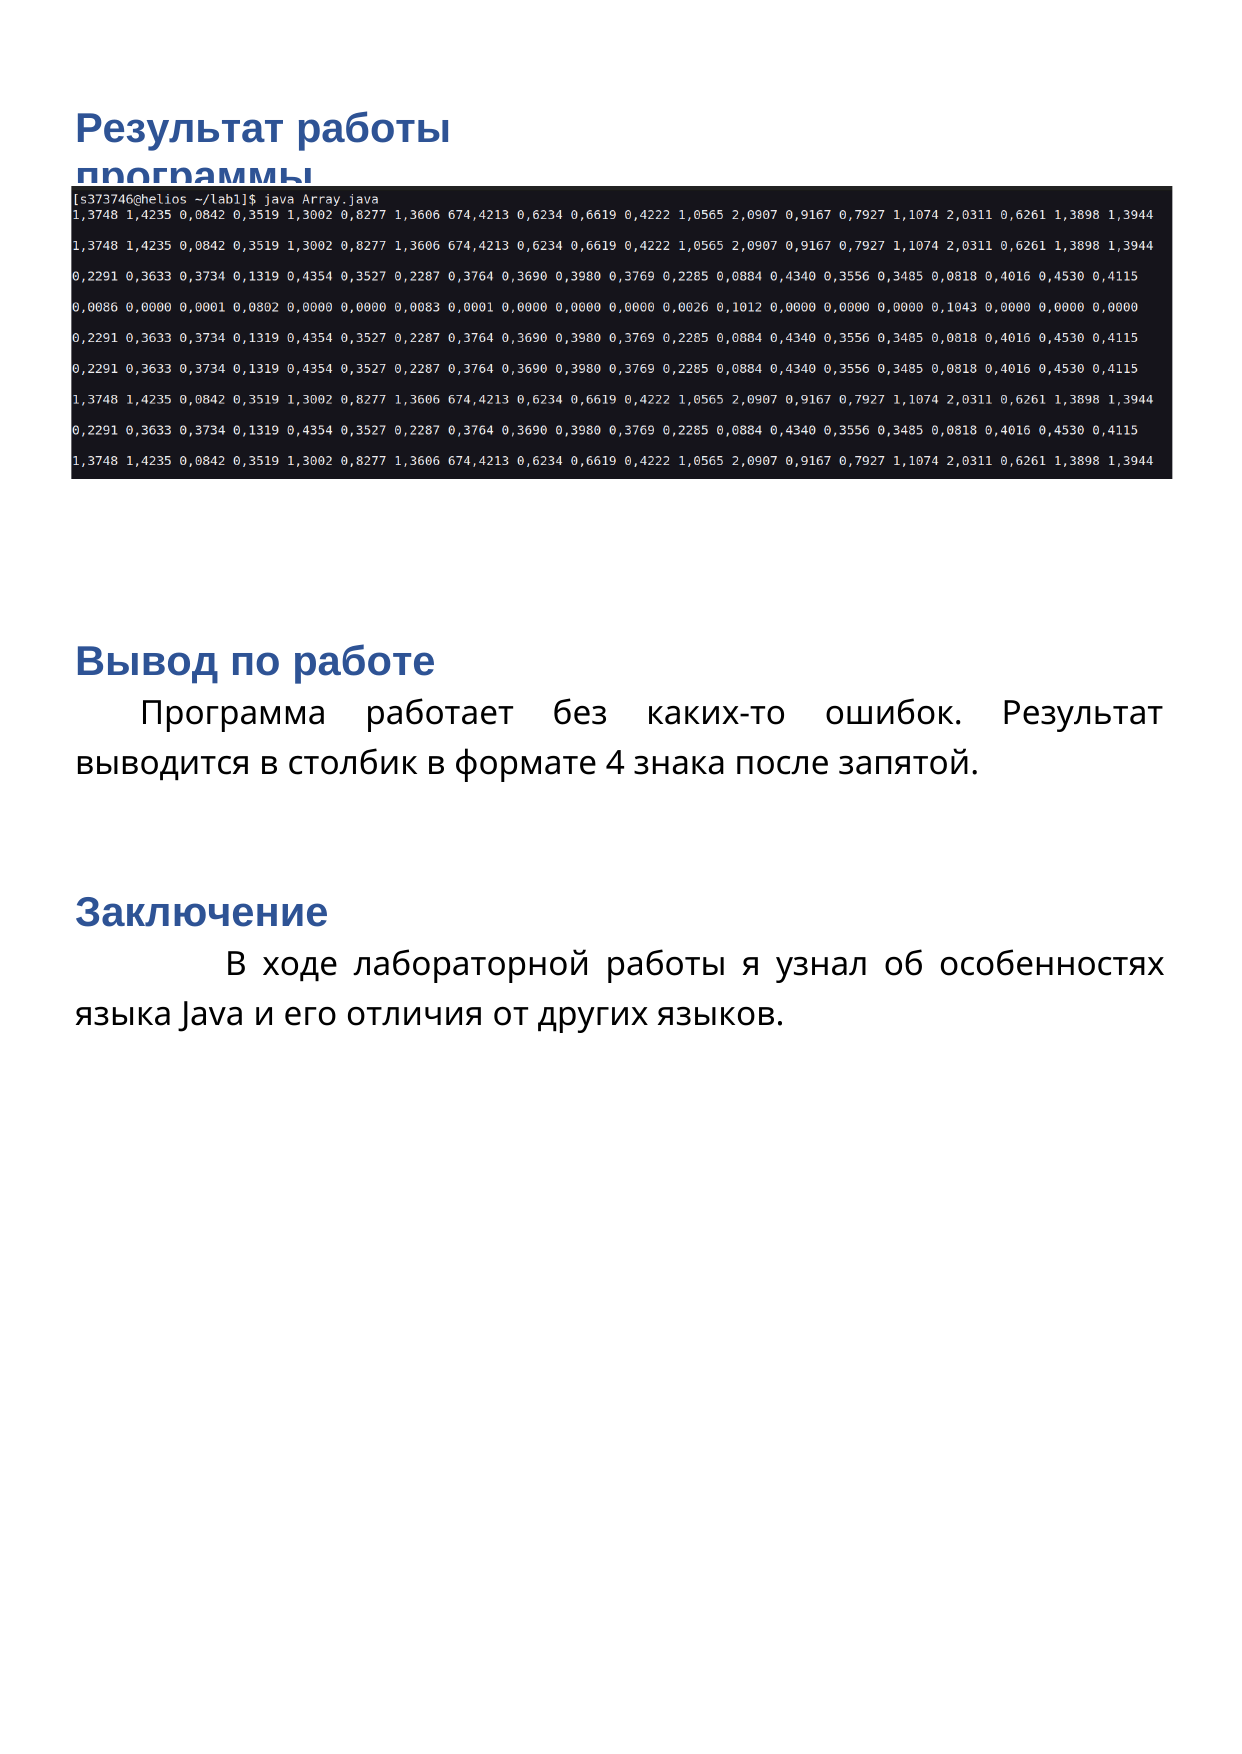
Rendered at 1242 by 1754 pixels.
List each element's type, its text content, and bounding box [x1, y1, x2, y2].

subtitle Вывод по работе [75, 637, 1179, 684]
text Программа работает без каких-то ошибок. Результат выводится в столбик в формате 4 знака после запятой. [75, 689, 1164, 784]
text В ходе лабораторной работы я узнал об особенностях языка Java и его отличия от других языков. [75, 940, 1165, 1035]
subtitle Заключение [75, 887, 1179, 935]
picture [71, 186, 1173, 479]
